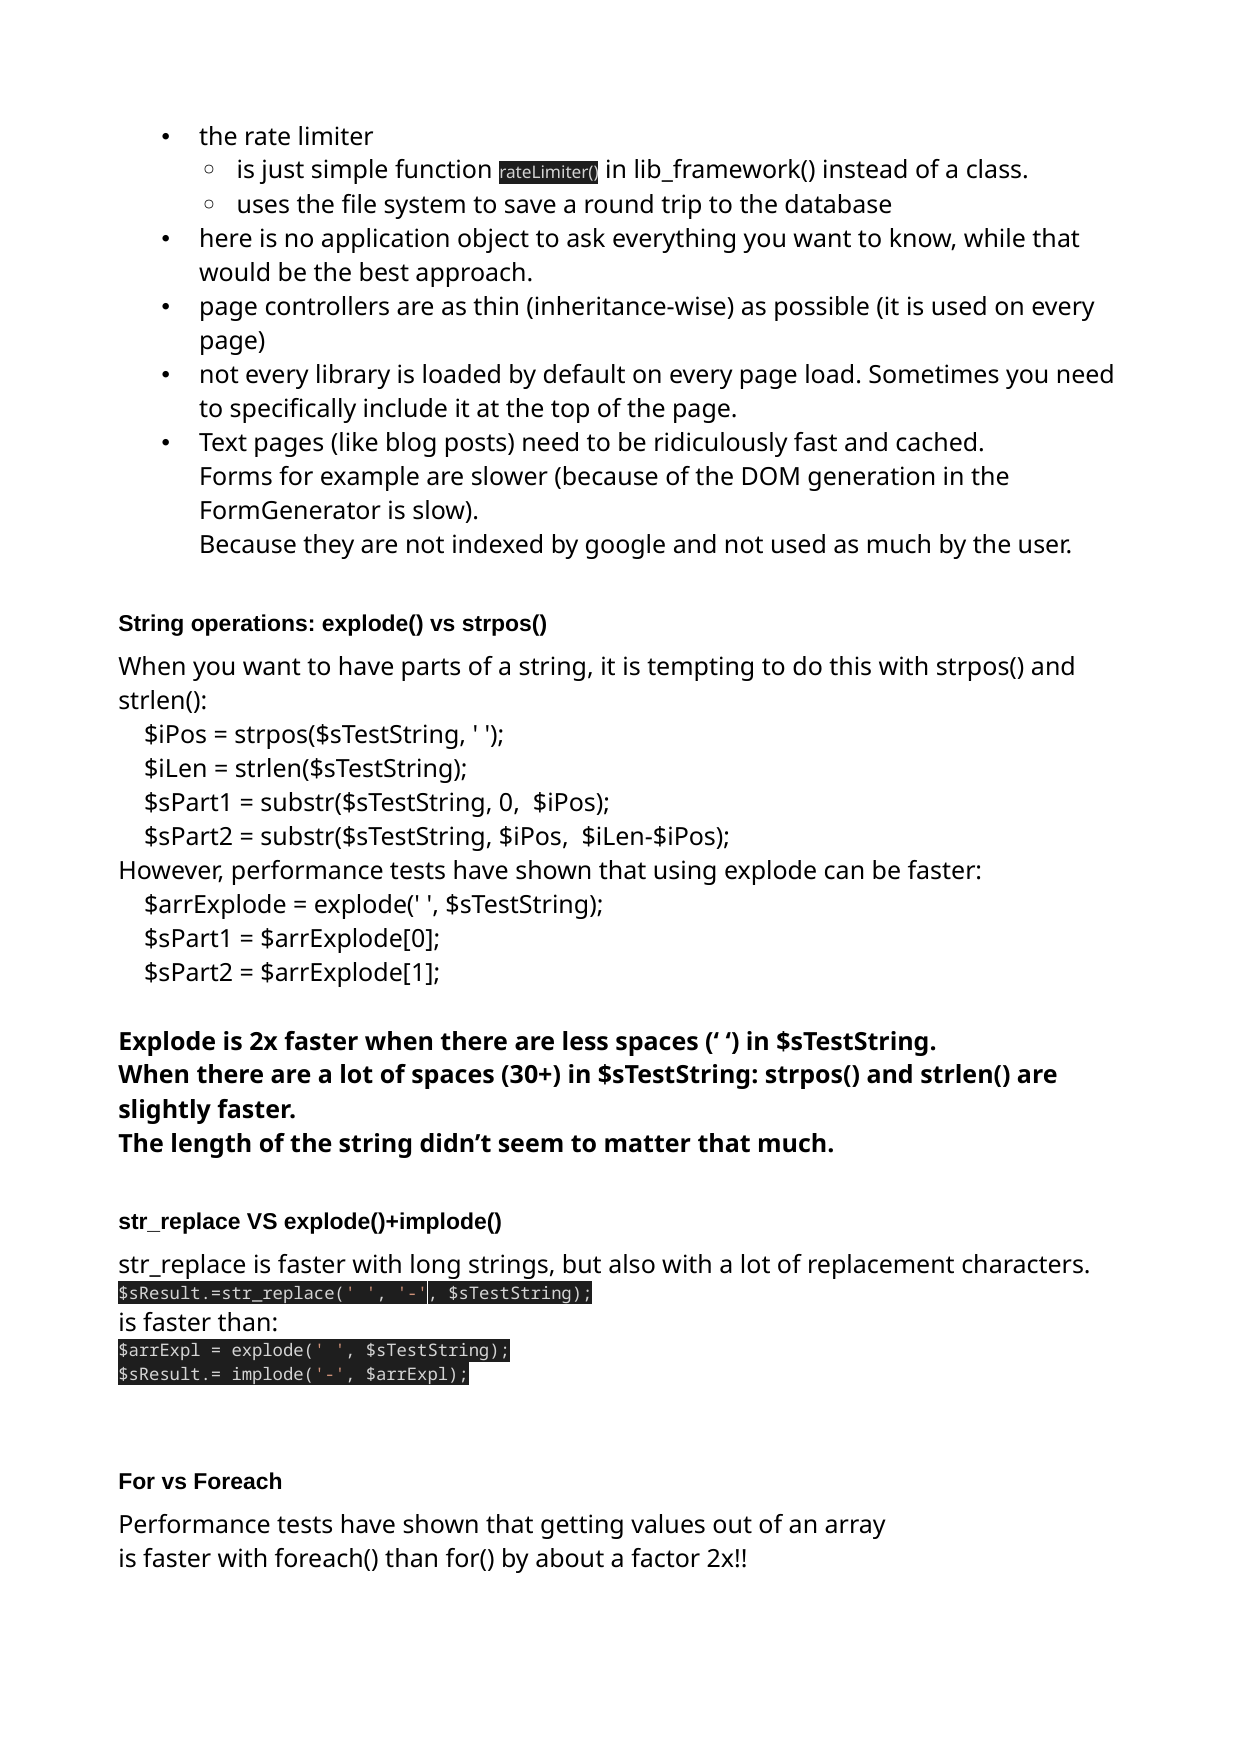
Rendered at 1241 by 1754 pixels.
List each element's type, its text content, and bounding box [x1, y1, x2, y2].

text is faster with foreach() than for() by about a factor 2x!! [118, 1541, 1122, 1575]
list uses the file system to save a round trip to the database [199, 186, 1122, 220]
text $arrExpl = explode(' ', $sTestString); [118, 1338, 1122, 1362]
subtitle str_replace VS explode()+implode() [118, 1208, 1122, 1234]
text $iLen = strlen($sTestString); [118, 751, 1122, 785]
subtitle String operations: explode() vs strpos() [118, 609, 1122, 636]
text $sResult.= implode('-', $arrExpl); [118, 1362, 1122, 1385]
text $sPart2 = $arrExplode[1]; [118, 955, 1122, 989]
list Text pages (like blog posts) need to be ridiculously fast and cached. Forms for example are slower (because of the DOM generation in the FormGenerator is slow). Because they are not indexed by google and not used as much by the user. [161, 425, 1122, 561]
text When you want to have parts of a string, it is tempting to do this with strpos() and strlen(): $iPos = strpos($sTestString, ' '); [118, 648, 1122, 751]
text $arrExplode = explode(' ', $sTestString); [118, 887, 1122, 921]
text $sPart1 = $arrExplode[0]; [118, 921, 1122, 955]
text However, performance tests have shown that using explode can be faster: [118, 853, 1122, 887]
text is faster than: [118, 1304, 1122, 1338]
list not every library is loaded by default on every page load. Sometimes you need to specifically include it at the top of the page. [161, 357, 1122, 425]
list is just simple function rateLimiter() in lib_framework() instead of a class. [199, 152, 1122, 186]
text Explode is 2x faster when there are less spaces (‘ ‘) in $sTestString. [118, 1023, 1122, 1057]
text Performance tests have shown that getting values out of an array [118, 1507, 1122, 1541]
text $sPart1 = substr($sTestString, 0, $iPos); [118, 785, 1122, 819]
list here is no application object to ask everything you want to know, while that would be the best approach. [161, 220, 1122, 288]
list the rate limiter [161, 118, 1122, 152]
text When there are a lot of spaces (30+) in $sTestString: strpos() and strlen() are slightly faster. The length of the string didn’t seem to matter that much. [118, 1057, 1122, 1159]
subtitle For vs Foreach [118, 1468, 1122, 1494]
text str_replace is faster with long strings, but also with a lot of replacement characters. [118, 1247, 1122, 1281]
list page controllers are as thin (inheritance-wise) as possible (it is used on every page) [161, 288, 1122, 357]
text $sPart2 = substr($sTestString, $iPos, $iLen-$iPos); [118, 819, 1122, 853]
text $sResult.=str_replace(' ', '-', $sTestString); [118, 1281, 1122, 1304]
